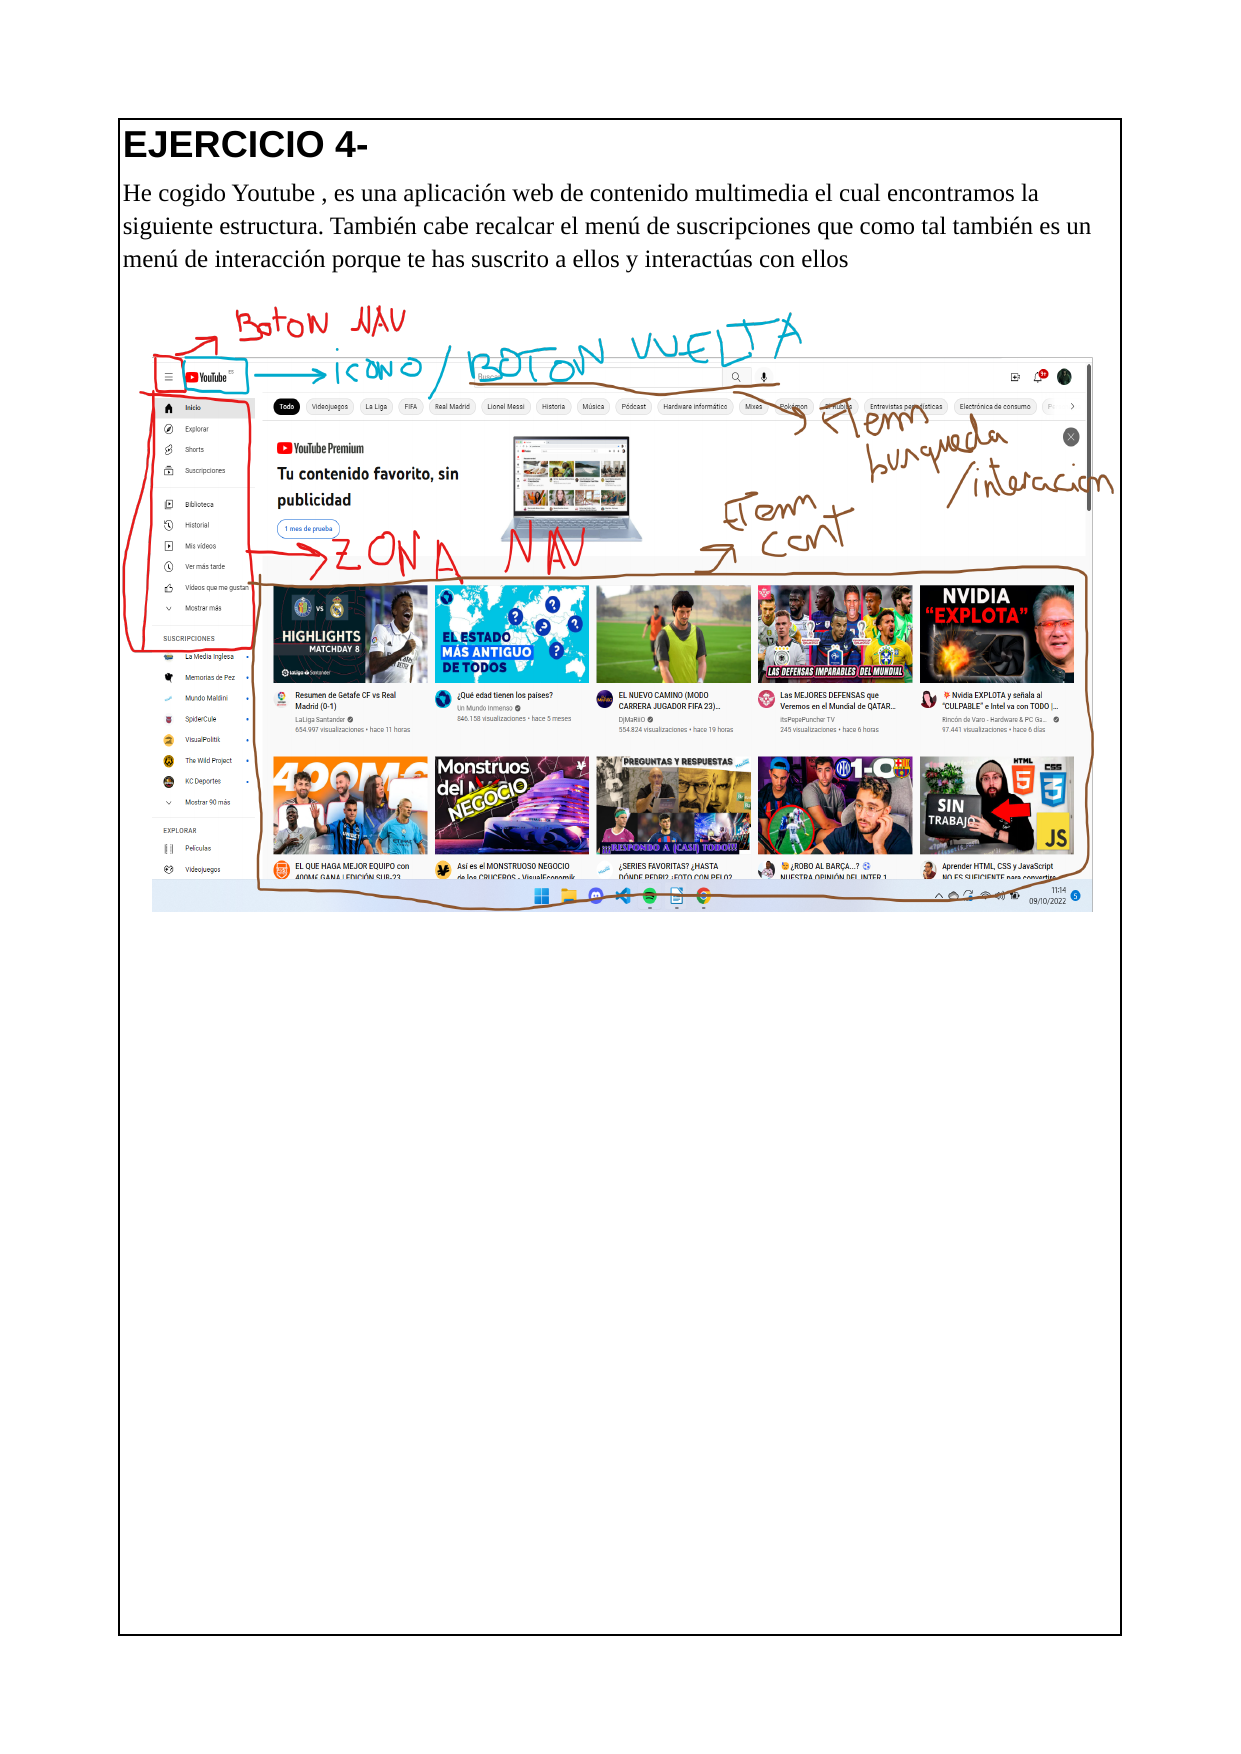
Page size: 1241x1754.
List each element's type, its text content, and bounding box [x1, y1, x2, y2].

picture [122, 304, 1114, 912]
subtitle EJERCICIO 4- [123, 123, 1118, 166]
text He cogido Youtube , es una aplicación web de contenido multimedia el cual encontramos la siguiente estructura. También cabe recalcar el menú de suscripciones que como tal también es un menú de interacción porque te has suscrito a ellos y interactúas con ellos [123, 178, 1118, 273]
